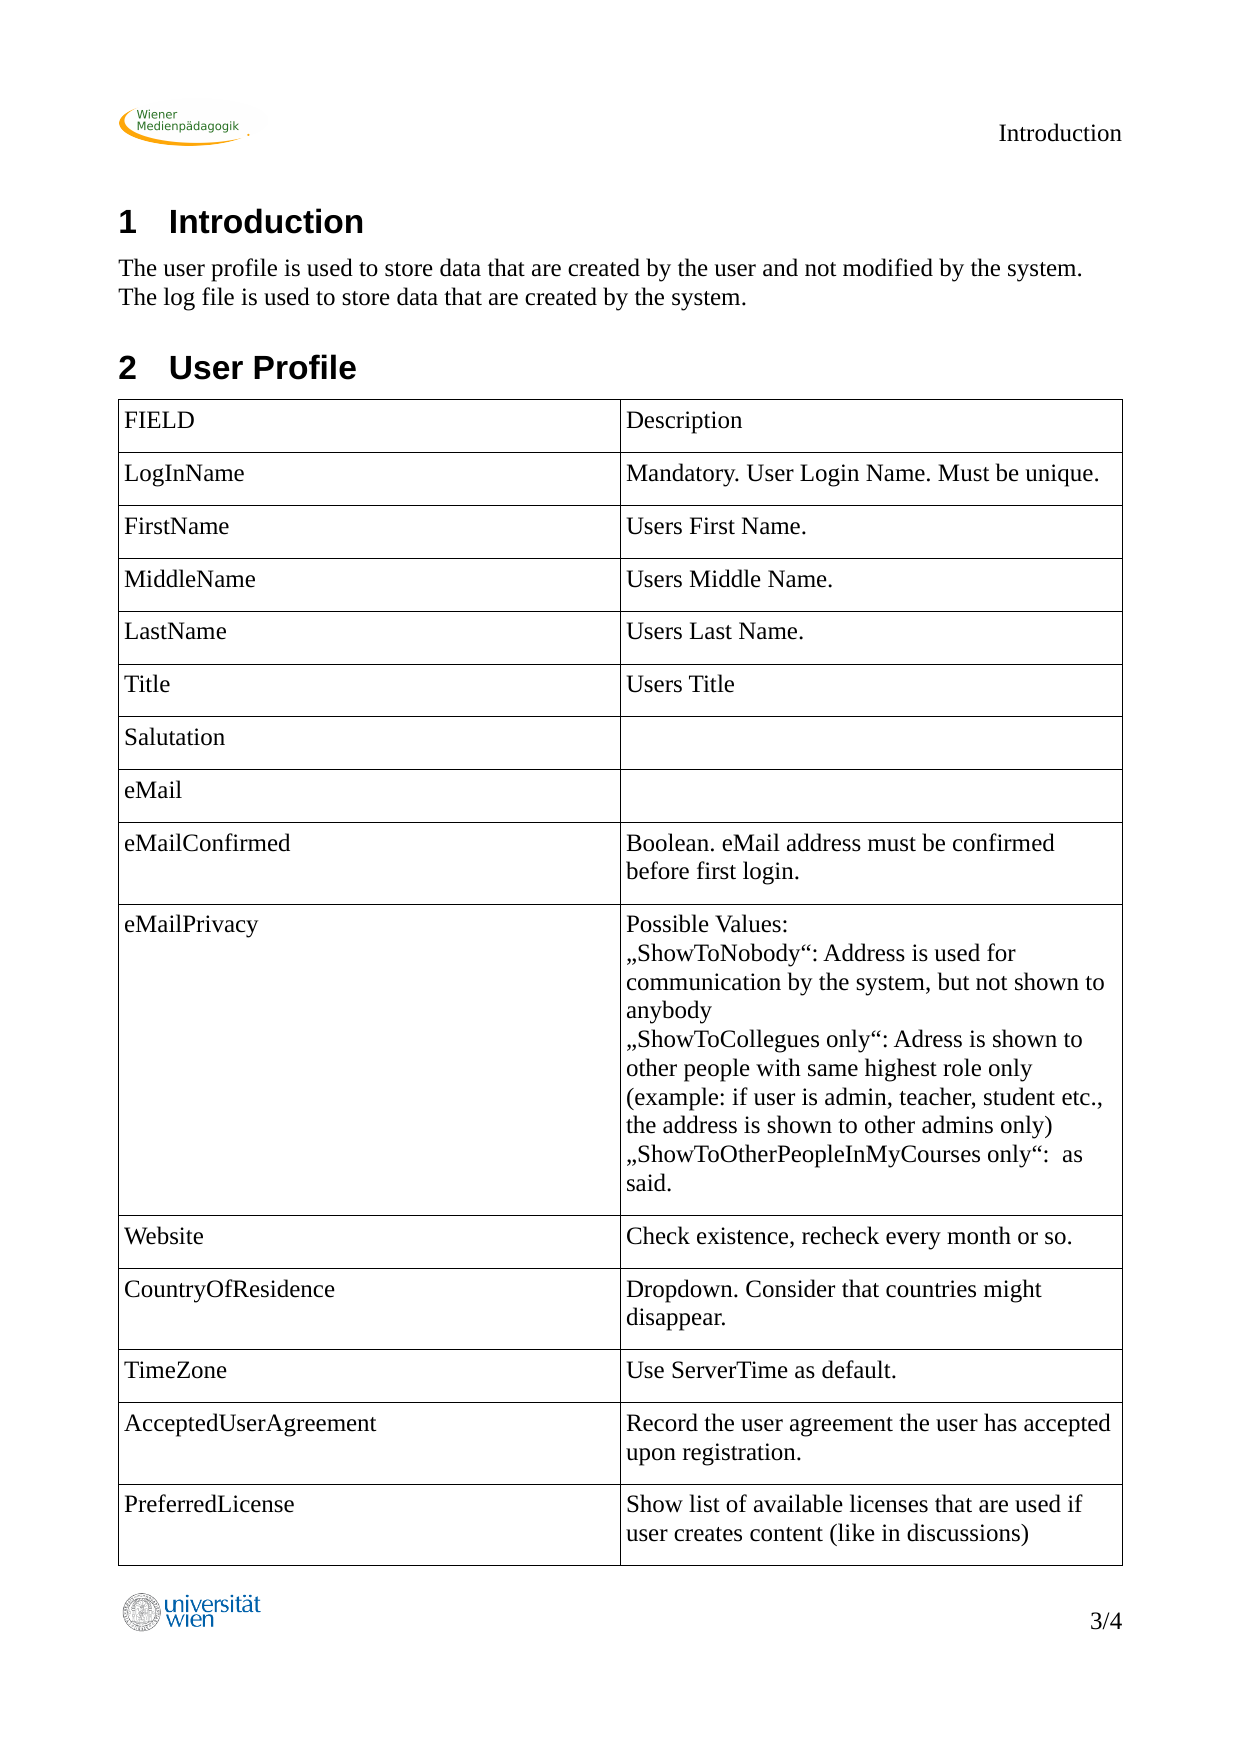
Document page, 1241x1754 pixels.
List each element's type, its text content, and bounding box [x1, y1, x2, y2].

table_cell Title [119, 665, 620, 716]
table_cell Dropdown. Consider that countries might disappear. [621, 1269, 1122, 1349]
picture [121, 1591, 262, 1633]
table_cell LastName [119, 612, 620, 663]
table_header FIELD [119, 400, 620, 452]
text The user profile is used to store data that are created by the user and not modified by the system. The log file is used to store data that are created by the system. [118, 253, 1122, 311]
table_cell Record the user agreement the user has accepted upon registration. [621, 1403, 1122, 1484]
table_header Description [621, 400, 1122, 452]
table_cell Users Middle Name. [621, 559, 1122, 611]
table_cell MiddleName [119, 559, 620, 611]
table_cell Check existence, recheck every month or so. [621, 1216, 1122, 1268]
table_cell AcceptedUserAgreement [119, 1403, 620, 1484]
table_cell [621, 770, 1122, 822]
table_cell Possible Values: „ShowToNobody“: Address is used for communication by the system, but not shown to anybody „ShowToCollegues only“: Adress is shown to other people with same highest role only (example: if user is admin, teacher, student etc., the address is shown to other admins only) „ShowToOtherPeopleInMyCourses only“: as said. [621, 905, 1122, 1215]
table_cell [621, 717, 1122, 769]
table_cell eMailPrivacy [119, 905, 620, 1215]
table_cell CountryOfResidence [119, 1269, 620, 1349]
table_cell LogInName [119, 453, 620, 505]
subtitle User Profile [118, 348, 1122, 387]
table_cell FirstName [119, 506, 620, 558]
table_cell Mandatory. User Login Name. Must be unique. [621, 453, 1122, 505]
table_cell Use ServerTime as default. [621, 1350, 1122, 1402]
subtitle Introduction [118, 202, 1122, 241]
table_cell Website [119, 1216, 620, 1268]
table_cell Boolean. eMail address must be confirmed before first login. [621, 823, 1122, 903]
table_cell Users Last Name. [621, 612, 1122, 663]
table_cell Show list of available licenses that are used if user creates content (like in discussions) [621, 1485, 1122, 1565]
table_cell Users First Name. [621, 506, 1122, 558]
table_cell Salutation [119, 717, 620, 769]
table_cell eMail [119, 770, 620, 822]
table_cell eMailConfirmed [119, 823, 620, 903]
table_cell TimeZone [119, 1350, 620, 1402]
table_cell PreferredLicense [119, 1485, 620, 1565]
table_cell Users Title [621, 665, 1122, 716]
picture [119, 98, 269, 146]
